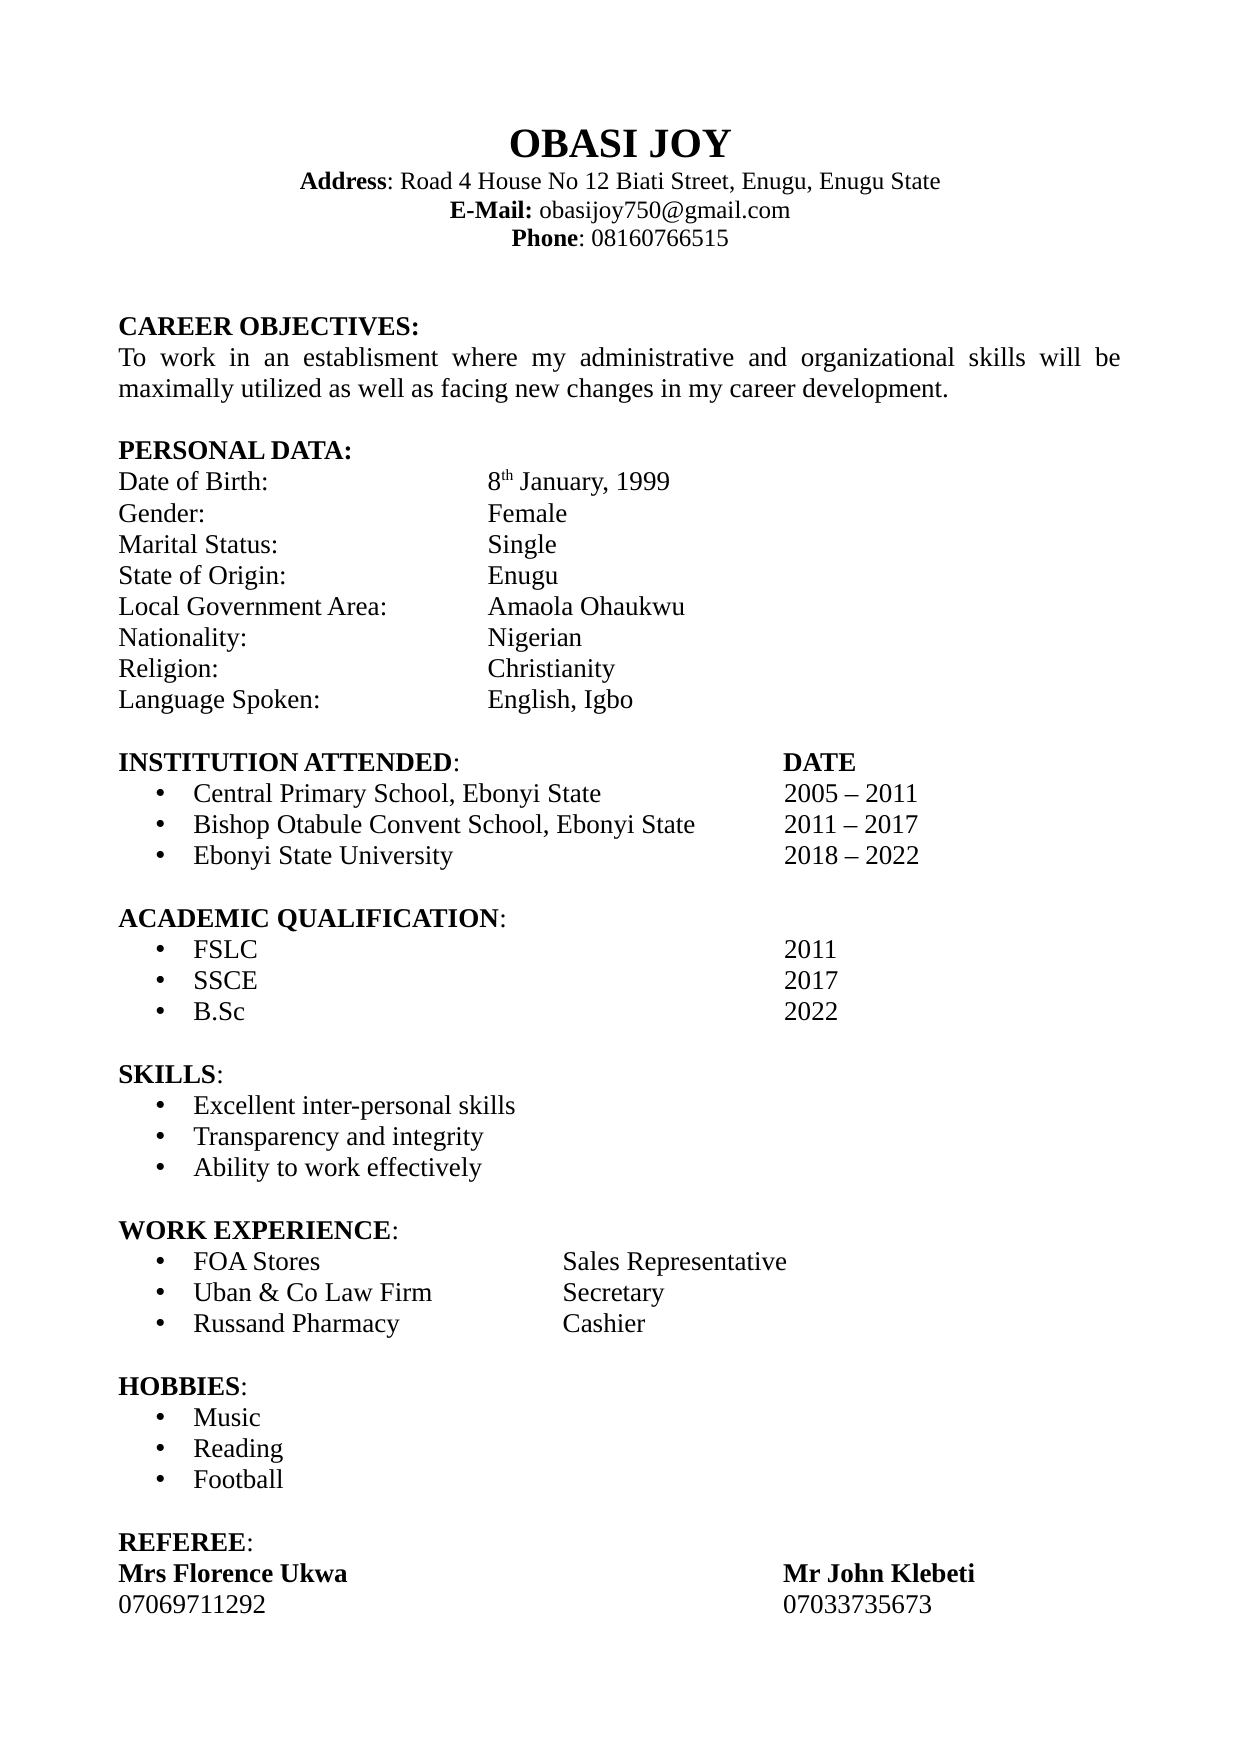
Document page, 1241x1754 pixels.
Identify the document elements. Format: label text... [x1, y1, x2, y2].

text INSTITUTION ATTENDED: DATE [118, 746, 1122, 777]
list Excellent inter-personal skills [156, 1089, 1122, 1120]
list Central Primary School, Ebonyi State 2005 – 2011 [156, 777, 1122, 808]
text E-Mail: obasijoy750@gmail.com [118, 195, 1122, 223]
text Date of Birth: 8th January, 1999 [118, 466, 1122, 497]
list Ebonyi State University 2018 – 2022 [156, 839, 1122, 871]
text State of Origin: Enugu [118, 559, 1122, 590]
text SKILLS: [118, 1058, 1122, 1089]
list Reading [156, 1432, 1122, 1464]
list B.Sc 2022 [156, 996, 1122, 1027]
text 07069711292 07033735673 [118, 1588, 1122, 1619]
text HOBBIES: [118, 1370, 1122, 1401]
list SSCE 2017 [156, 964, 1122, 996]
text ACADEMIC QUALIFICATION: [118, 902, 1122, 933]
text Local Government Area: Amaola Ohaukwu [118, 590, 1122, 621]
text Phone: 08160766515 [118, 223, 1122, 252]
text PERSONAL DATA: [118, 434, 1122, 466]
text Marital Status: Single [118, 528, 1122, 559]
text Language Spoken: English, Igbo [118, 683, 1122, 715]
text Gender: Female [118, 497, 1122, 528]
list FOA Stores Sales Representative [156, 1245, 1122, 1276]
text Address: Road 4 House No 12 Biati Street, Enugu, Enugu State [118, 166, 1122, 195]
list Transparency and integrity [156, 1120, 1122, 1152]
list Bishop Otabule Convent School, Ebonyi State 2011 – 2017 [156, 808, 1122, 839]
text WORK EXPERIENCE: [118, 1214, 1122, 1245]
list Uban & Co Law Firm Secretary [156, 1276, 1122, 1308]
text Nationality: Nigerian [118, 621, 1122, 652]
list Music [156, 1401, 1122, 1432]
text To work in an establisment where my administrative and organizational skills will be maximally utilized as well as facing new changes in my career development. [118, 341, 1122, 403]
text Mrs Florence Ukwa Mr John Klebeti [118, 1557, 1122, 1588]
text REFEREE: [118, 1526, 1122, 1557]
text OBASI JOY [118, 118, 1122, 166]
list FSLC 2011 [156, 933, 1122, 964]
text CAREER OBJECTIVES: [118, 310, 1122, 341]
list Football [156, 1464, 1122, 1495]
list Russand Pharmacy Cashier [156, 1308, 1122, 1339]
text Religion: Christianity [118, 652, 1122, 683]
list Ability to work effectively [156, 1152, 1122, 1183]
